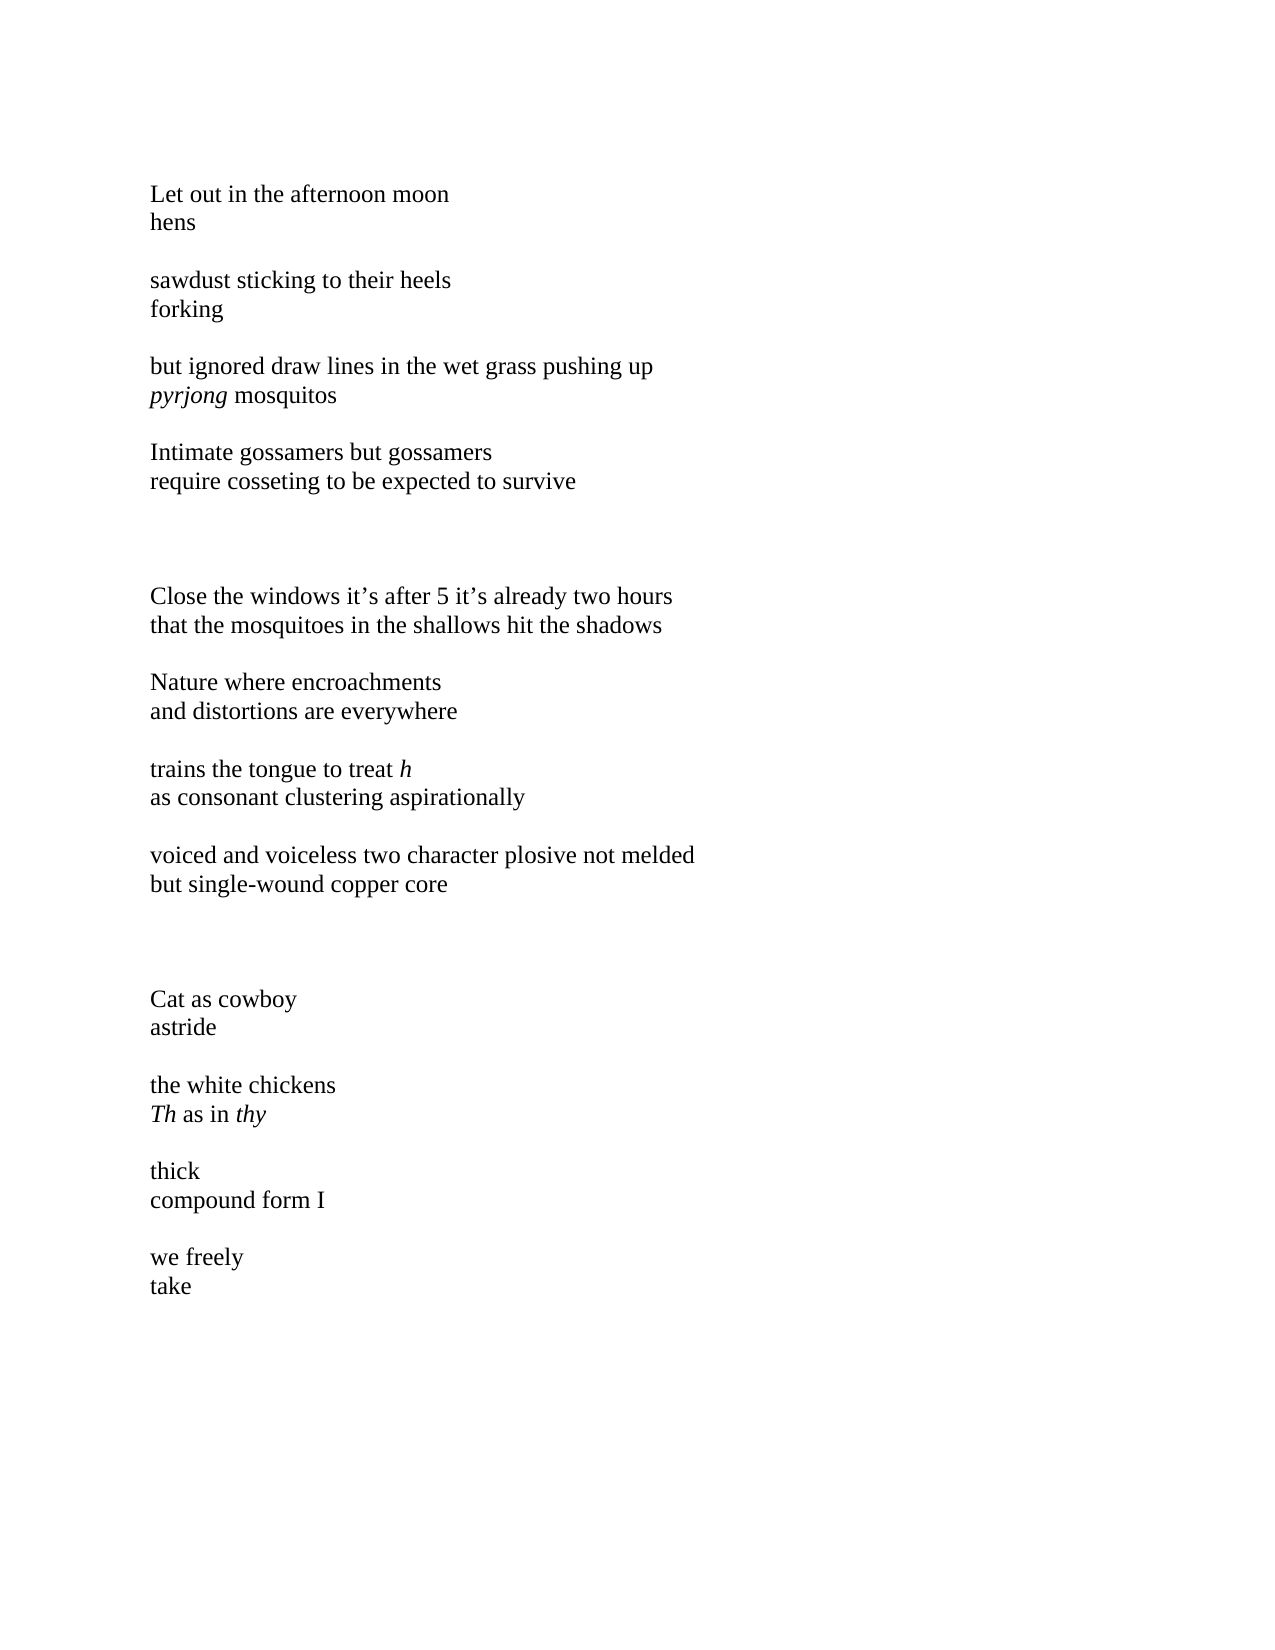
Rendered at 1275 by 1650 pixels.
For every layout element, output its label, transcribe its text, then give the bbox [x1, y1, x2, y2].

text require cosseting to be expected to survive [150, 466, 1125, 495]
text pyrjong mosquitos [150, 380, 1125, 409]
text take [150, 1271, 1125, 1300]
text Close the windows it’s after 5 it’s already two hours [150, 581, 1125, 610]
text that the mosquitoes in the shallows hit the shadows [150, 610, 1125, 639]
text hens [150, 207, 1125, 236]
text Let out in the afternoon moon [150, 179, 1125, 207]
text voiced and voiceless two character plosive not melded [150, 840, 1125, 869]
text but ignored draw lines in the wet grass pushing up [150, 351, 1125, 380]
text the white chickens [150, 1070, 1125, 1099]
text but single-wound copper core [150, 869, 1125, 897]
text trains the tongue to treat h [150, 754, 1125, 782]
text compound form I [150, 1185, 1125, 1214]
text Cat as cowboy [150, 984, 1125, 1012]
text Intimate gossamers but gossamers [150, 437, 1125, 466]
text and distortions are everywhere [150, 696, 1125, 725]
text Nature where encroachments [150, 667, 1125, 696]
text as consonant clustering aspirationally [150, 782, 1125, 811]
text we freely [150, 1242, 1125, 1271]
text sawdust sticking to their heels [150, 265, 1125, 294]
text thick [150, 1156, 1125, 1185]
text Th as in thy [150, 1099, 1125, 1127]
text astride [150, 1012, 1125, 1041]
text forking [150, 294, 1125, 322]
